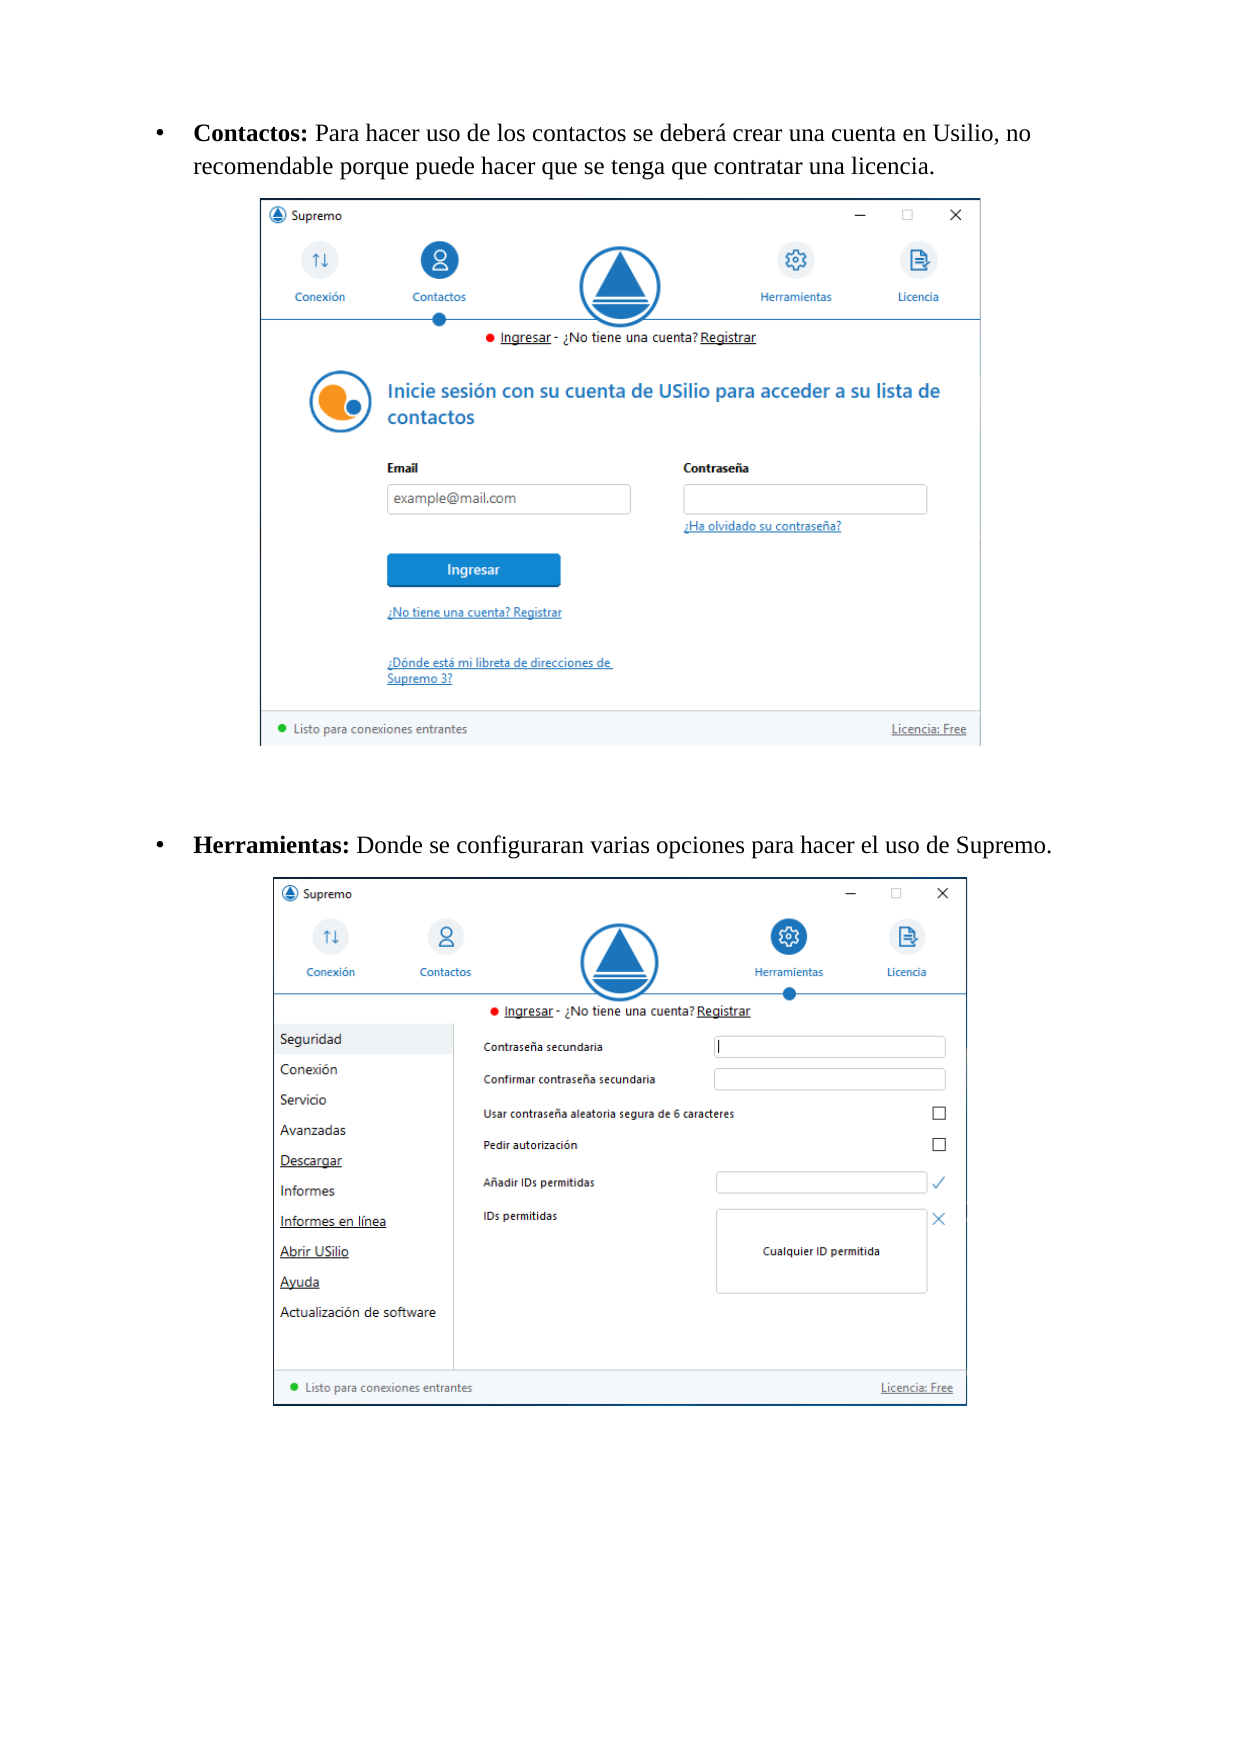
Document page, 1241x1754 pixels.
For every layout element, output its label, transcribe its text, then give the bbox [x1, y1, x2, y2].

picture [273, 877, 968, 1406]
list Herramientas: Donde se configuraran varias opciones para hacer el uso de Supremo. [156, 830, 1122, 859]
list Contactos: Para hacer uso de los contactos se deberá crear una cuenta en Usilio, no recomendable porque puede hacer que se tenga que contratar una licencia. [156, 118, 1122, 180]
picture [259, 198, 981, 746]
